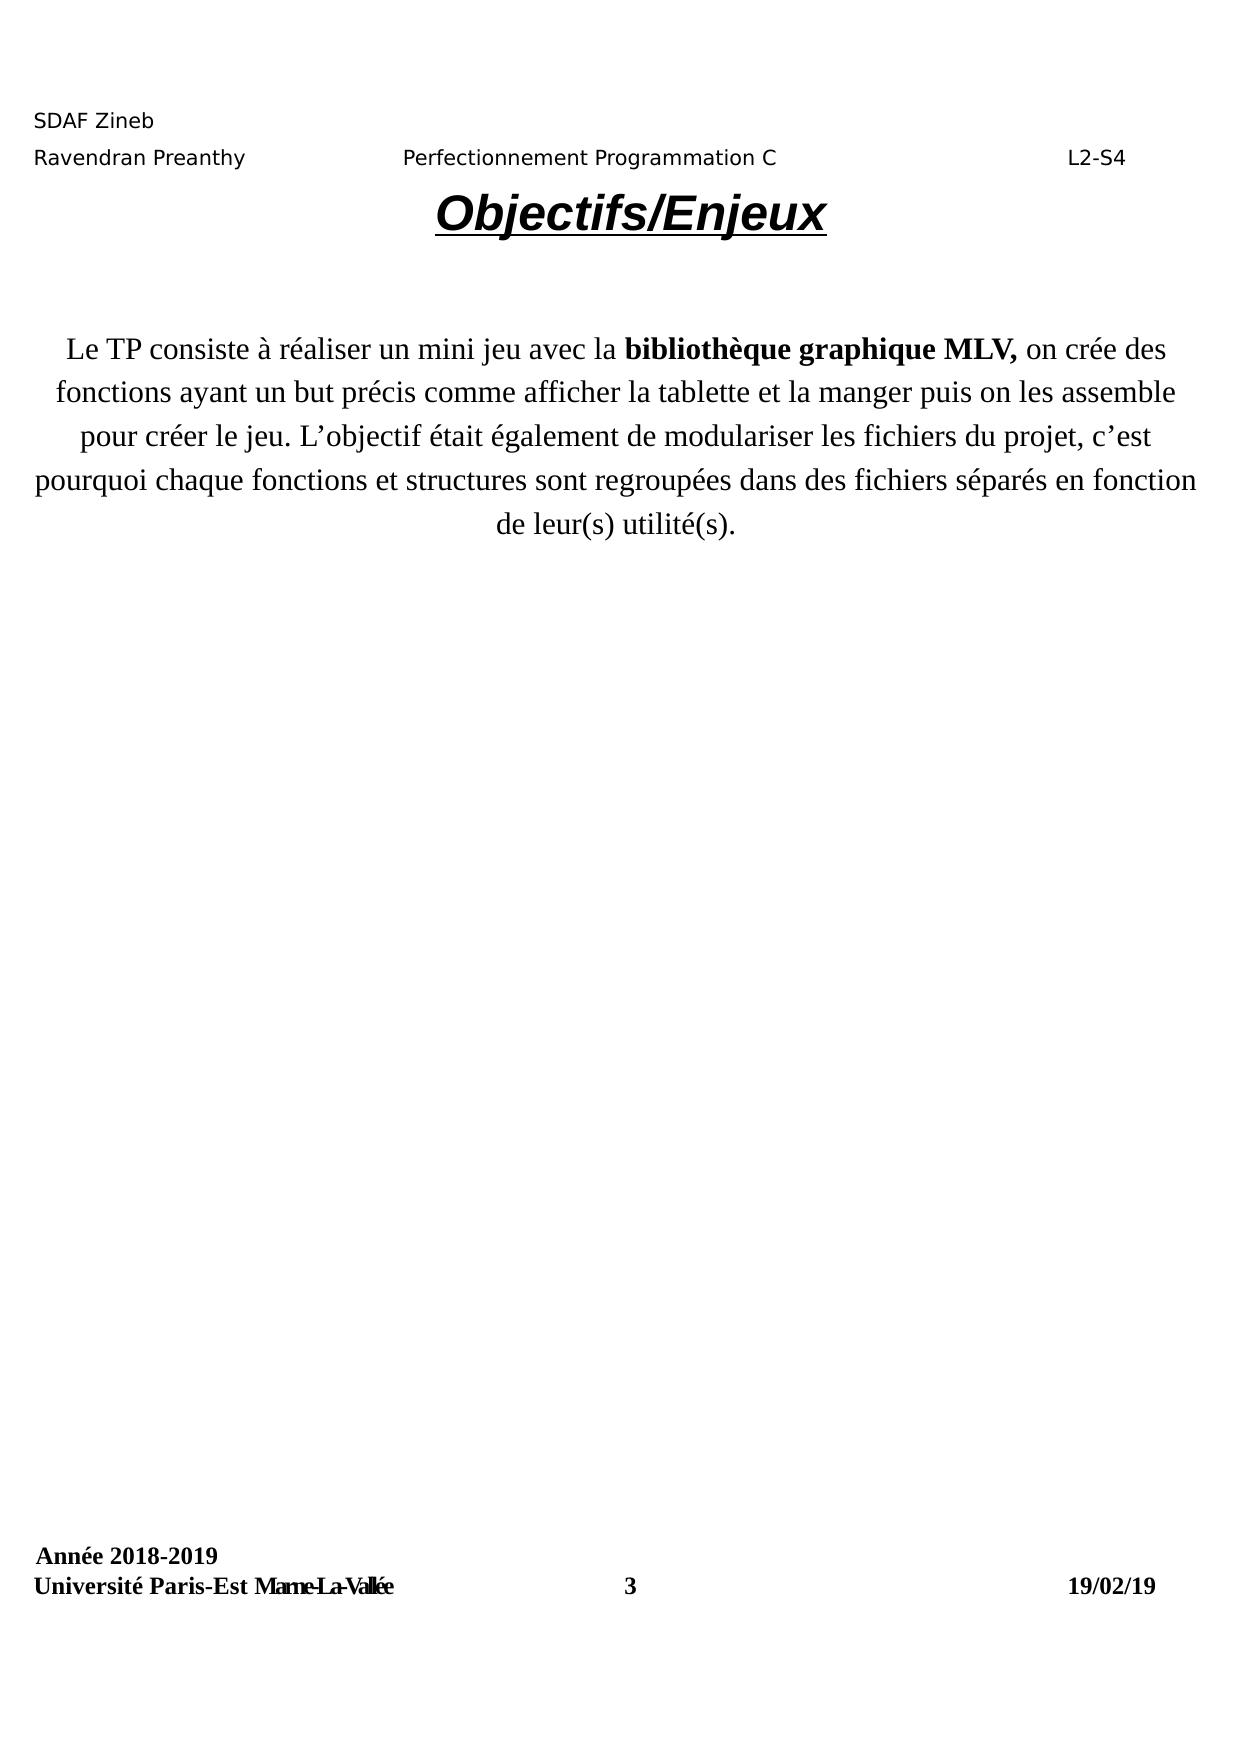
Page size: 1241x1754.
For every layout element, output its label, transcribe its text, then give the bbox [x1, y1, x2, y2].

text Le TP consiste à réaliser un mini jeu avec la bibliothèque graphique MLV, on crée des fonctions ayant un but précis comme afficher la tablette et la manger puis on les assemble pour créer le jeu. L’objectif était également de modulariser les fichiers du projet, c’est pourquoi chaque fonctions et structures sont regroupées dans des fichiers séparés en fonction de leur(s) utilité(s). [33, 330, 1198, 541]
subtitle Objectifs/Enjeux [33, 184, 1228, 241]
